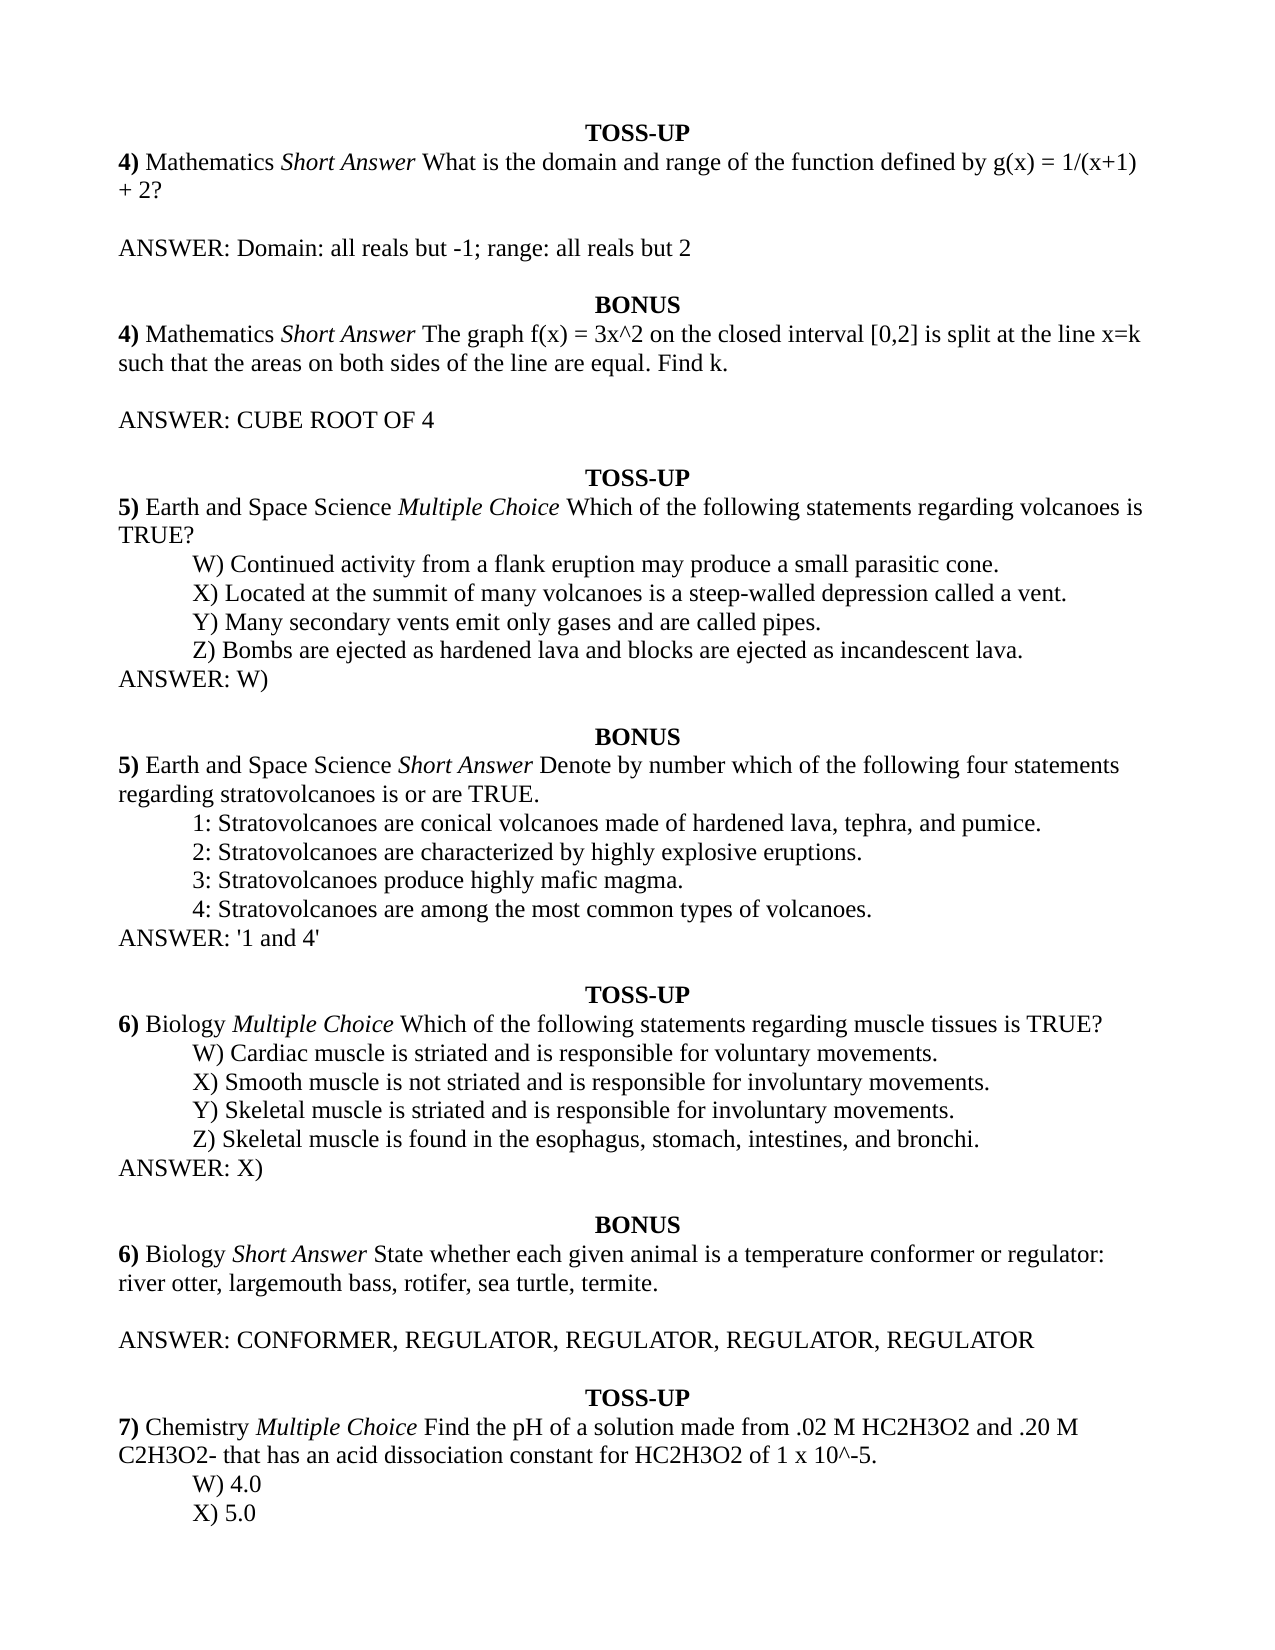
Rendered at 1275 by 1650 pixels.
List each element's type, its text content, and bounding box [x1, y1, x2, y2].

text 5) Earth and Space Science Short Answer Denote by number which of the following four statements regarding stratovolcanoes is or are TRUE. [118, 751, 1157, 808]
text 5) Earth and Space Science Multiple Choice Which of the following statements regarding volcanoes is TRUE? [118, 492, 1157, 549]
text ANSWER: CUBE ROOT OF 4 [118, 406, 1157, 434]
text W) Cardiac muscle is striated and is responsible for voluntary movements. [118, 1038, 1157, 1067]
text X) Smooth muscle is not striated and is responsible for involuntary movements. [118, 1067, 1157, 1096]
text W) 4.0 [118, 1469, 1157, 1498]
text Z) Bombs are ejected as hardened lava and blocks are ejected as incandescent lava. [118, 636, 1157, 664]
text ANSWER: '1 and 4' [118, 923, 1157, 952]
text 4) Mathematics Short Answer The graph f(x) = 3x^2 on the closed interval [0,2] is split at the line x=k such that the areas on both sides of the line are equal. Find k. [118, 319, 1157, 377]
text W) Continued activity from a flank eruption may produce a small parasitic cone. [118, 549, 1157, 578]
text TOSS-UP [118, 463, 1157, 492]
text ANSWER: X) [118, 1153, 1157, 1182]
text 1: Stratovolcanoes are conical volcanoes made of hardened lava, tephra, and pumice. [118, 808, 1157, 837]
text 4: Stratovolcanoes are among the most common types of volcanoes. [118, 894, 1157, 923]
text TOSS-UP [118, 1383, 1157, 1412]
text 2: Stratovolcanoes are characterized by highly explosive eruptions. [118, 837, 1157, 866]
text ANSWER: W) [118, 664, 1157, 693]
text Y) Many secondary vents emit only gases and are called pipes. [118, 607, 1157, 636]
text BONUS [118, 722, 1157, 751]
text Z) Skeletal muscle is found in the esophagus, stomach, intestines, and bronchi. [118, 1124, 1157, 1153]
text ANSWER: CONFORMER, REGULATOR, REGULATOR, REGULATOR, REGULATOR [118, 1297, 1157, 1354]
text 4) Mathematics Short Answer What is the domain and range of the function defined by g(x) = 1/(x+1) + 2? [118, 147, 1157, 204]
text X) 5.0 [118, 1498, 1157, 1527]
text 6) Biology Multiple Choice Which of the following statements regarding muscle tissues is TRUE? [118, 1009, 1157, 1038]
text X) Located at the summit of many volcanoes is a steep-walled depression called a vent. [118, 578, 1157, 607]
text BONUS [118, 291, 1157, 319]
text 7) Chemistry Multiple Choice Find the pH of a solution made from .02 M HC2H3O2 and .20 M C2H3O2- that has an acid dissociation constant for HC2H3O2 of 1 x 10^-5. [118, 1412, 1157, 1469]
text TOSS-UP [118, 981, 1157, 1009]
text BONUS [118, 1211, 1157, 1239]
text ANSWER: Domain: all reals but -1; range: all reals but 2 [118, 233, 1157, 262]
text Y) Skeletal muscle is striated and is responsible for involuntary movements. [118, 1096, 1157, 1124]
text TOSS-UP [118, 118, 1157, 147]
text 6) Biology Short Answer State whether each given animal is a temperature conformer or regulator: river otter, largemouth bass, rotifer, sea turtle, termite. [118, 1239, 1157, 1297]
text 3: Stratovolcanoes produce highly mafic magma. [118, 866, 1157, 894]
